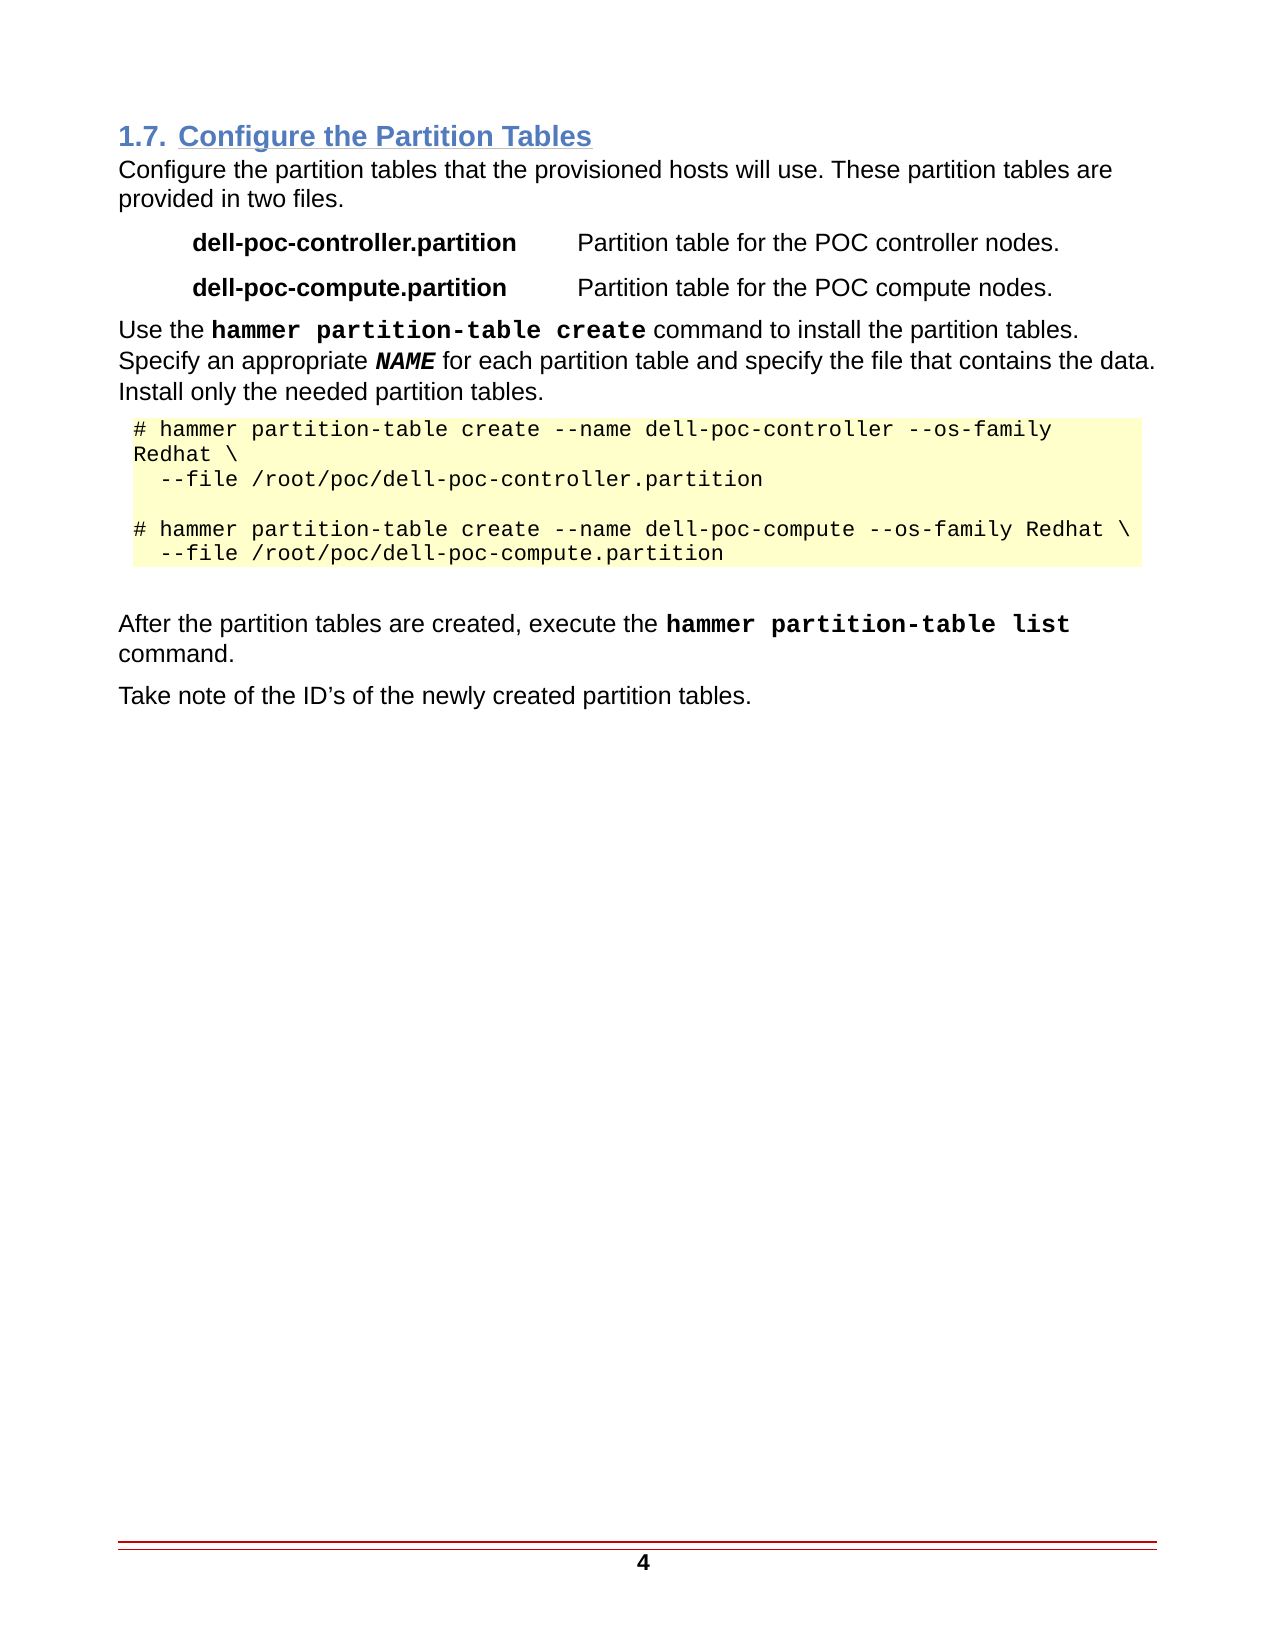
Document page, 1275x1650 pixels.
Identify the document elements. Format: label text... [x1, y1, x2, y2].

subtitle Configure the Partition Tables [118, 118, 1157, 152]
text # hammer partition-table create --name dell-poc-controller --os-family Redhat \ --file /root/poc/dell-poc-controller.partition # hammer partition-table create --name dell-poc-compute --os-family Redhat \ --file /root/poc/dell-poc-compute.partition [133, 418, 1142, 567]
text After the partition tables are created, execute the hammer partition-table list command. [118, 608, 1157, 668]
table_header dell-poc-controller.partition [118, 225, 577, 270]
table_cell Partition table for the POC compute nodes. [577, 270, 1157, 315]
text Configure the partition tables that the provisioned hosts will use. These partition tables are provided in two files. [118, 155, 1157, 212]
table_header Partition table for the POC controller nodes. [577, 225, 1157, 270]
text Take note of the ID’s of the newly created partition tables. [118, 681, 1157, 709]
table_cell dell-poc-compute.partition [118, 270, 577, 315]
text Use the hammer partition-table create command to install the partition tables. Specify an appropriate NAME for each partition table and specify the file that contains the data. Install only the needed partition tables. [118, 315, 1157, 406]
